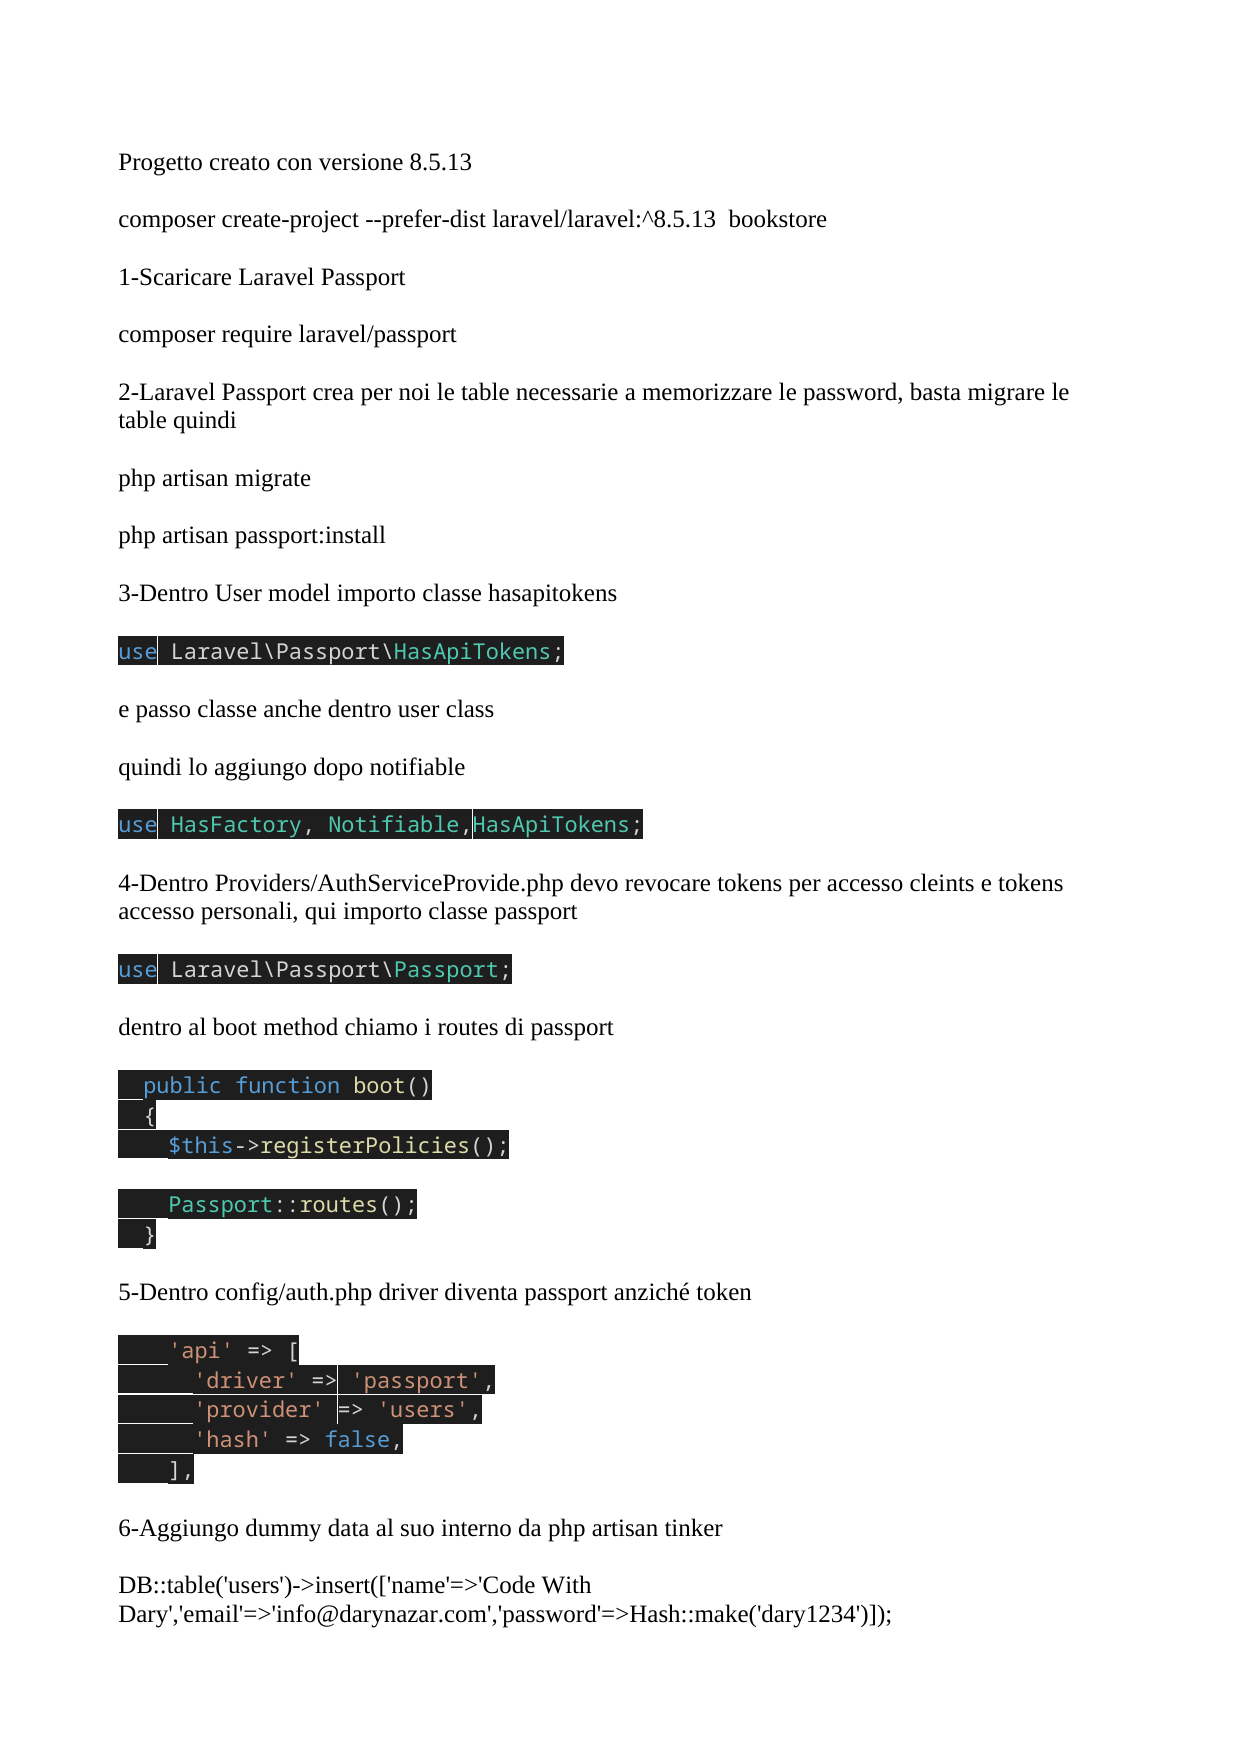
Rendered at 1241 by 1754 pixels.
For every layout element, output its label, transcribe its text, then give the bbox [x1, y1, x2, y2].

text use Laravel\Passport\HasApiTokens; [118, 636, 1122, 665]
text DB::table('users')->insert(['name'=>'Code With Dary','email'=>'info@darynazar.com','password'=>Hash::make('dary1234')]); [118, 1570, 1122, 1628]
text php artisan migrate [118, 463, 1122, 492]
text 3-Dentro User model importo classe hasapitokens [118, 578, 1122, 607]
text e passo classe anche dentro user class [118, 694, 1122, 723]
text quindi lo aggiungo dopo notifiable [118, 752, 1122, 780]
text 5-Dentro config/auth.php driver diventa passport anziché token [118, 1277, 1122, 1306]
text composer require laravel/passport [118, 319, 1122, 348]
text } [118, 1219, 1122, 1249]
text Passport::routes(); [118, 1189, 1122, 1219]
text 'hash' => false, [118, 1424, 1122, 1454]
text 'api' => [ [118, 1335, 1122, 1365]
text Progetto creato con versione 8.5.13 [118, 147, 1122, 176]
text use HasFactory, Notifiable,HasApiTokens; [118, 809, 1122, 839]
text 2-Laravel Passport crea per noi le table necessarie a memorizzare le password, basta migrare le table quindi [118, 377, 1122, 434]
text { [118, 1100, 1122, 1129]
text public function boot() [118, 1070, 1122, 1100]
text use Laravel\Passport\Passport; [118, 954, 1122, 984]
text dentro al boot method chiamo i routes di passport [118, 1012, 1122, 1041]
text composer create-project --prefer-dist laravel/laravel:^8.5.13 bookstore [118, 204, 1122, 233]
text 1-Scaricare Laravel Passport [118, 262, 1122, 291]
text php artisan passport:install [118, 521, 1122, 549]
text 6-Aggiungo dummy data al suo interno da php artisan tinker [118, 1513, 1122, 1541]
text $this->registerPolicies(); [118, 1129, 1122, 1159]
text ], [118, 1454, 1122, 1484]
text 'provider' => 'users', [118, 1394, 1122, 1424]
text 'driver' => 'passport', [118, 1365, 1122, 1394]
text 4-Dentro Providers/AuthServiceProvide.php devo revocare tokens per accesso cleints e tokens accesso personali, qui importo classe passport [118, 868, 1122, 925]
